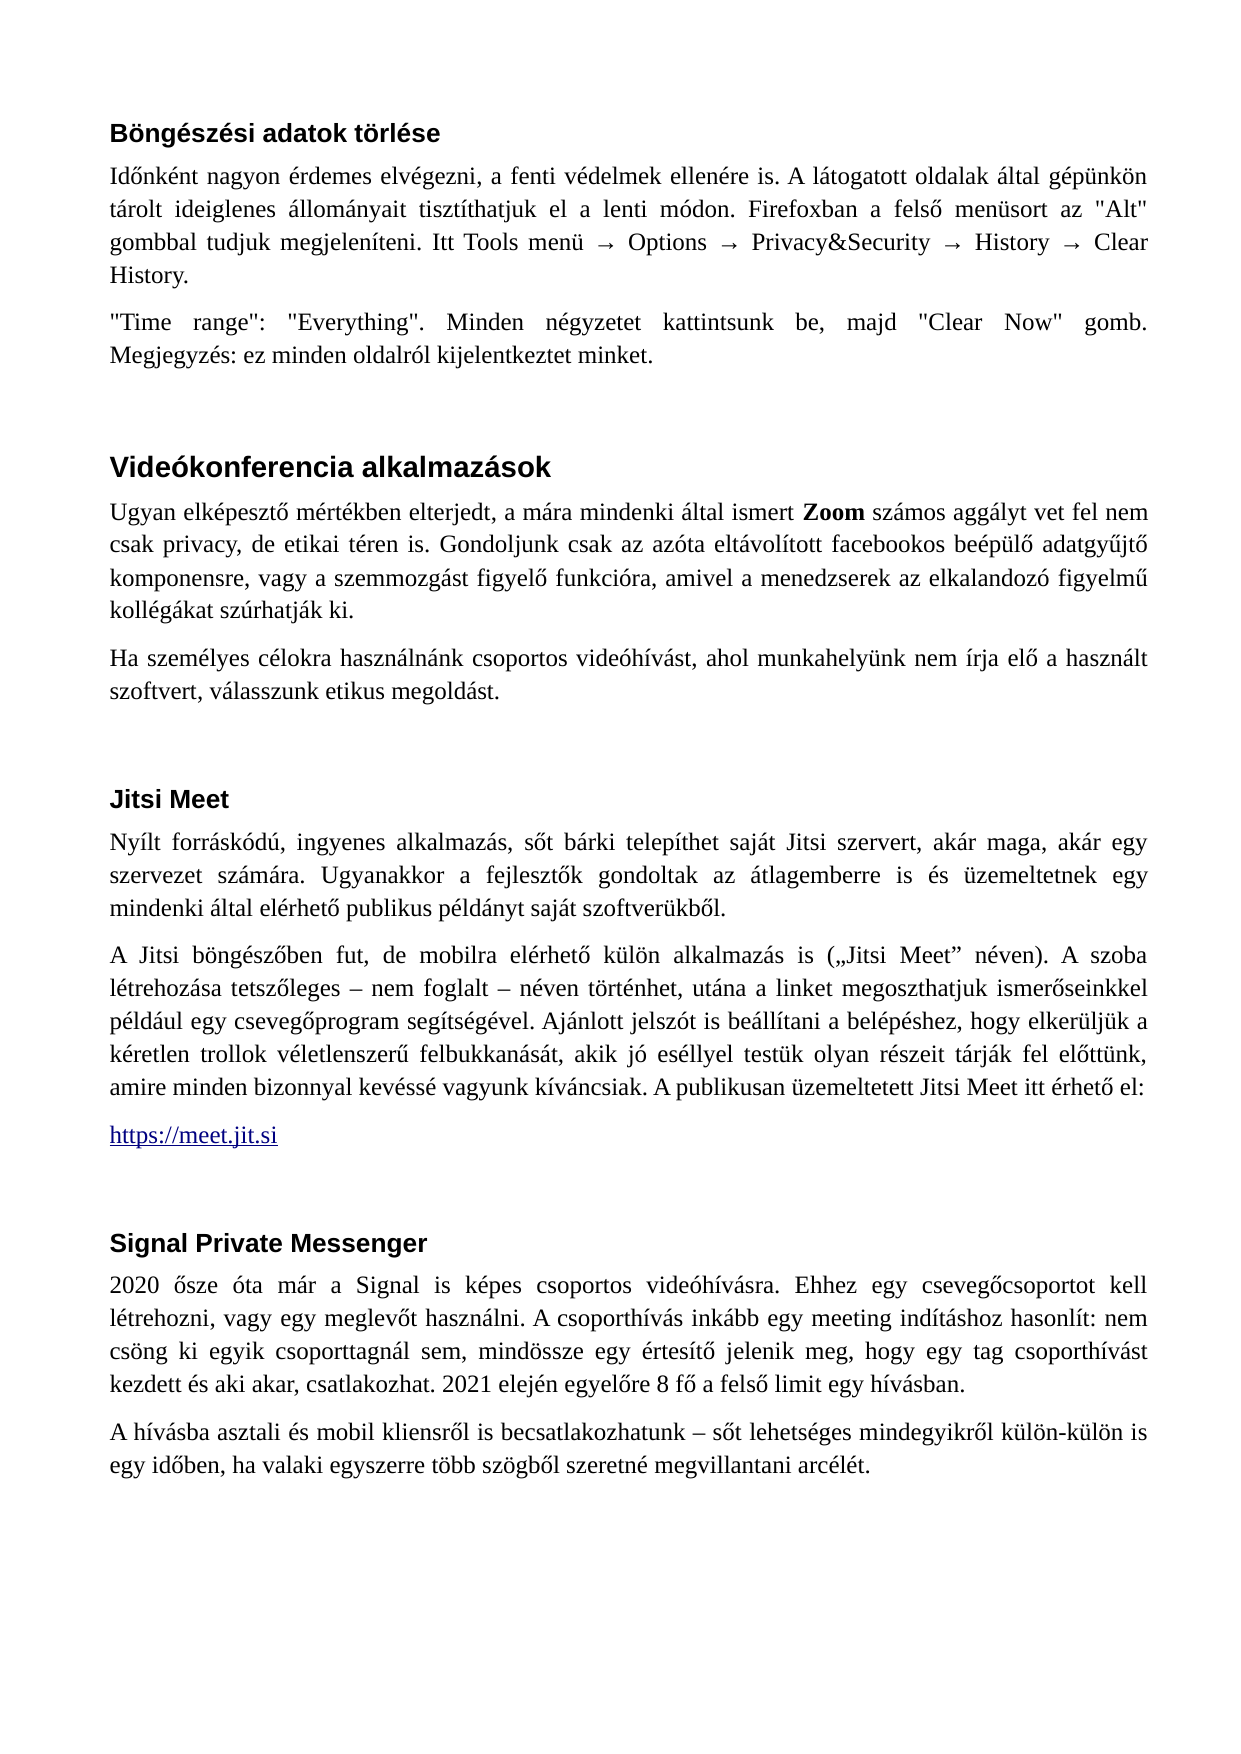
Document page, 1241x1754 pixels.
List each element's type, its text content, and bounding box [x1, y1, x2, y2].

text A hívásba asztali és mobil kliensről is becsatlakozhatunk – sőt lehetséges mindegyikről külön-külön is egy időben, ha valaki egyszerre több szögből szeretné megvillantani arcélét. [109, 1417, 1149, 1479]
text A Jitsi böngészőben fut, de mobilra elérhető külön alkalmazás is („Jitsi Meet” néven). A szoba létrehozása tetszőleges – nem foglalt – néven történhet, utána a linket megoszthatjuk ismerőseinkkel például egy csevegőprogram segítségével. Ajánlott jelszót is beállítani a belépéshez, hogy elkerüljük a kéretlen trollok véletlenszerű felbukkanását, akik jó eséllyel testük olyan részeit tárják fel előttünk, amire minden bizonnyal kevéssé vagyunk kíváncsiak. A publikusan üzemeltetett Jitsi Meet itt érhető el: [109, 940, 1149, 1101]
text Ha személyes célokra használnánk csoportos videóhívást, ahol munkahelyünk nem írja elő a használt szoftvert, válasszunk etikus megoldást. [109, 643, 1149, 705]
subtitle Jitsi Meet [109, 784, 1149, 814]
subtitle "Time range": "Everything". Minden négyzetet kattintsunk be, majd "Clear Now" gomb. Megjegyzés: ez minden oldalról kijelentkeztet minket. [109, 307, 1149, 369]
text 2020 ősze óta már a Signal is képes csoportos videóhívásra. Ehhez egy csevegőcsoportot kell létrehozni, vagy egy meglevőt használni. A csoporthívás inkább egy meeting indításhoz hasonlít: nem csöng ki egyik csoporttagnál sem, mindössze egy értesítő jelenik meg, hogy egy tag csoporthívást kezdett és aki akar, csatlakozhat. 2021 elején egyelőre 8 fő a felső limit egy hívásban. [109, 1270, 1149, 1398]
subtitle Böngészési adatok törlése [109, 118, 1149, 148]
text Ugyan elképesztő mértékben elterjedt, a mára mindenki által ismert Zoom számos aggályt vet fel nem csak privacy, de etikai téren is. Gondoljunk csak az azóta eltávolított facebookos beépülő adatgyűjtő komponensre, vagy a szemmozgást figyelő funkcióra, amivel a menedzserek az elkalandozó figyelmű kollégákat szúrhatják ki. [109, 497, 1149, 624]
text Nyílt forráskódú, ingyenes alkalmazás, sőt bárki telepíthet saját Jitsi szervert, akár maga, akár egy szervezet számára. Ugyanakkor a fejlesztők gondoltak az átlagemberre is és üzemeltetnek egy mindenki által elérhető publikus példányt saját szoftverükből. [109, 827, 1149, 921]
subtitle Időnként nagyon érdemes elvégezni, a fenti védelmek ellenére is. A látogatott oldalak által gépünkön tárolt ideiglenes állományait tisztíthatjuk el a lenti módon. Firefoxban a felső menüsort az "Alt" gombbal tudjuk megjeleníteni. Itt Tools menü → Options → Privacy&Security → History → Clear History. [109, 161, 1149, 289]
subtitle Videókonferencia alkalmazások [109, 450, 1149, 484]
subtitle Signal Private Messenger [109, 1228, 1149, 1258]
text https://meet.jit.si [109, 1120, 1149, 1149]
